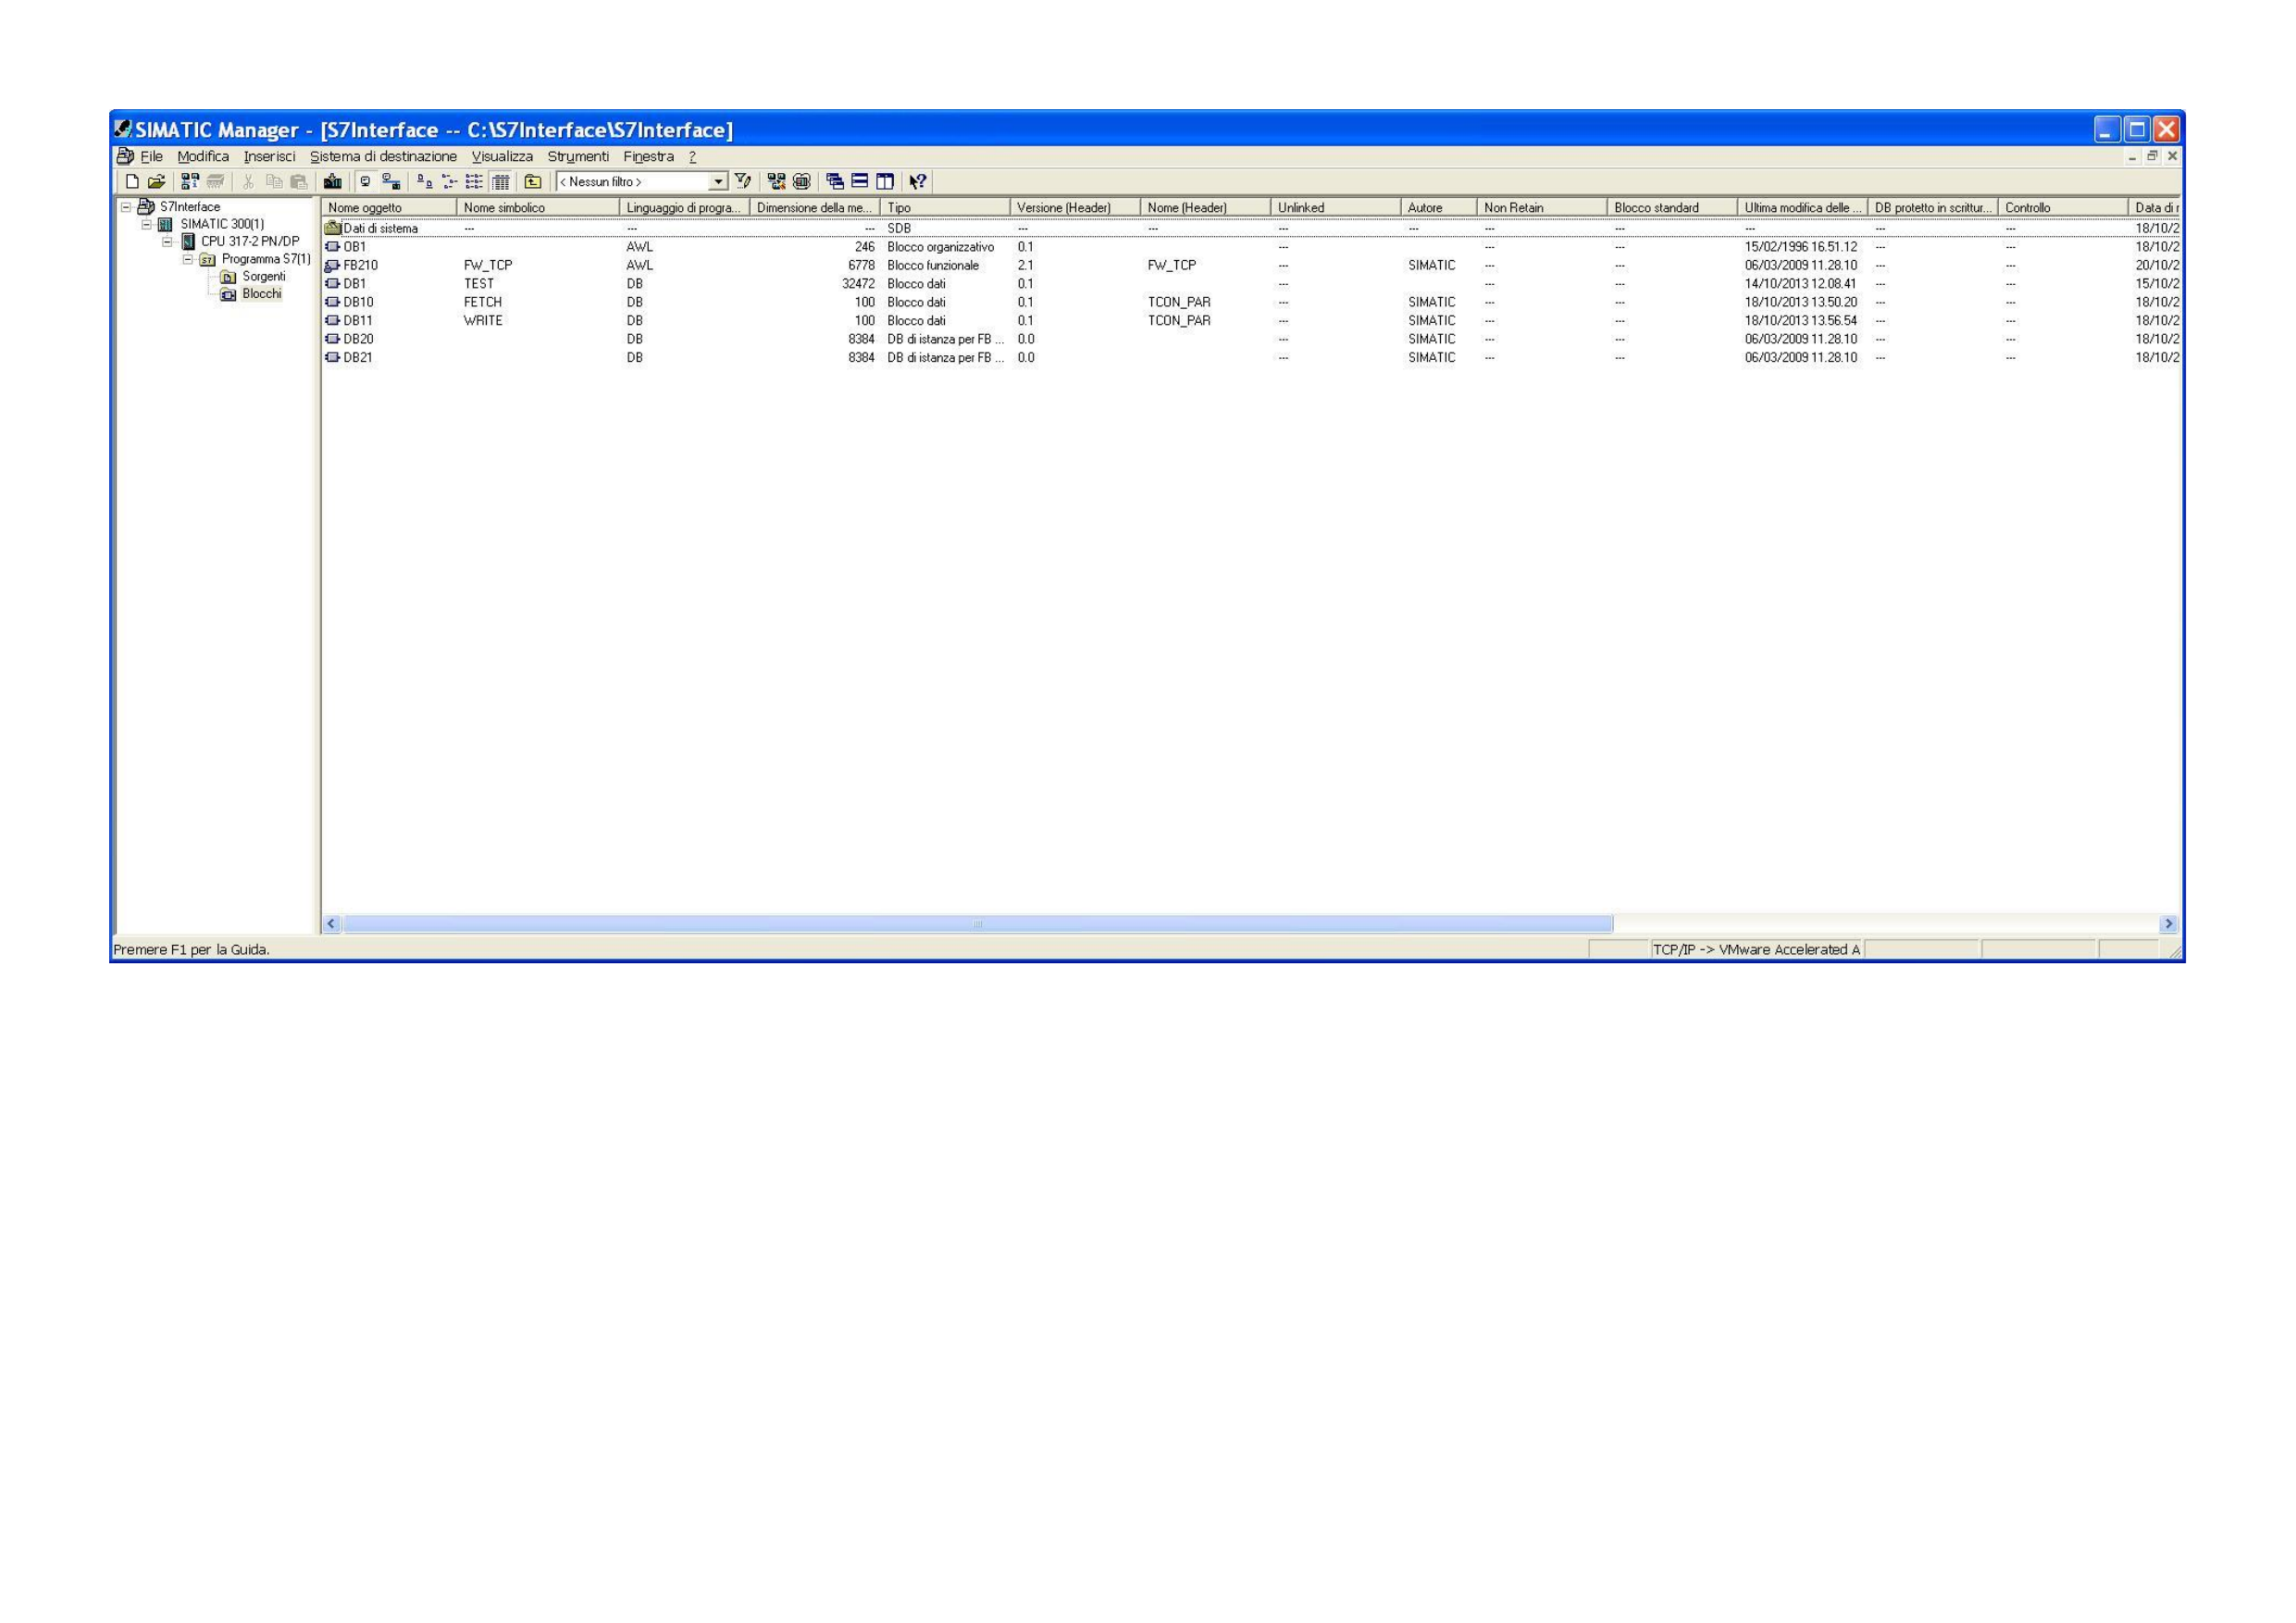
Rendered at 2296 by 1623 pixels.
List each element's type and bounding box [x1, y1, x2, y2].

picture [109, 109, 2187, 963]
